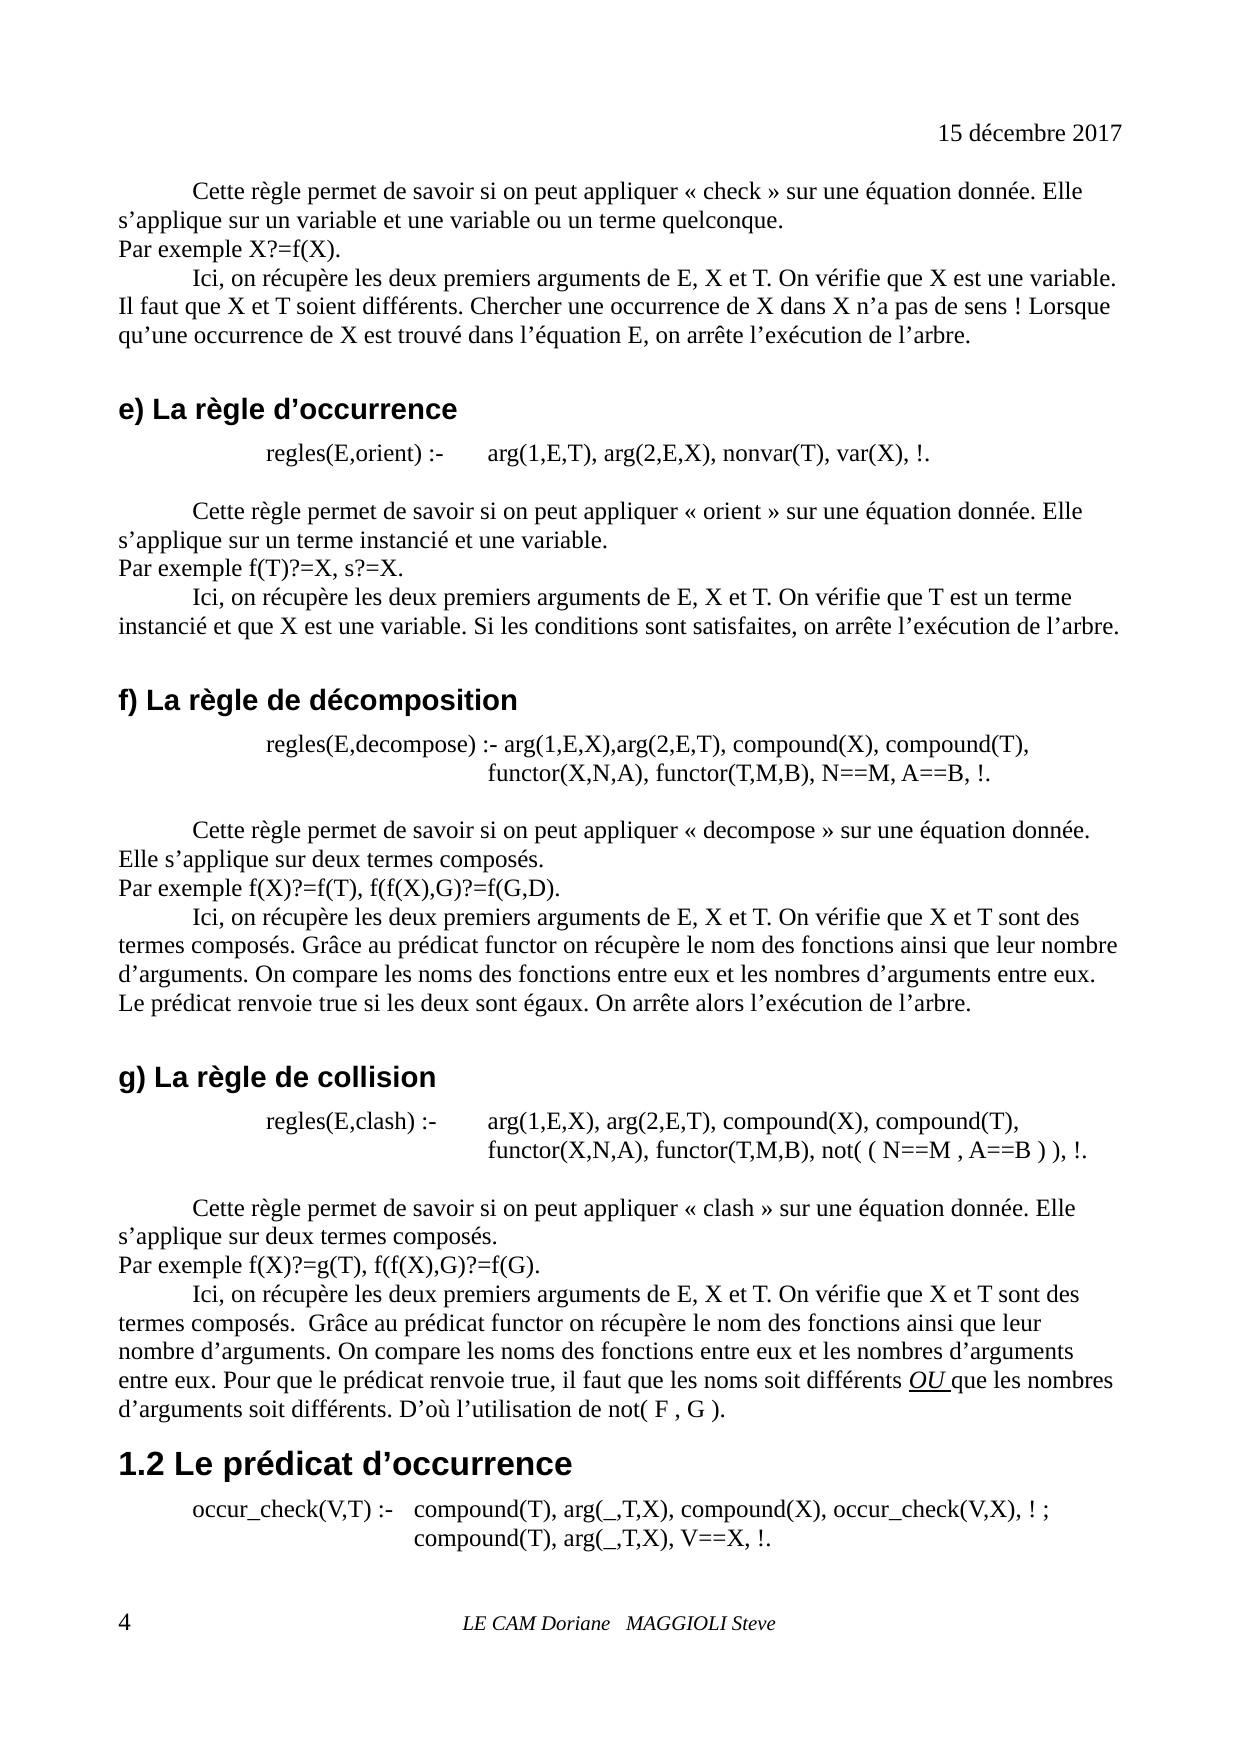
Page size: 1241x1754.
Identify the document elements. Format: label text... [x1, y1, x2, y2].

text Cette règle permet de savoir si on peut appliquer « decompose » sur une équation donnée. Elle s’applique sur deux termes composés. [118, 816, 1122, 873]
text regles(E,decompose) :- arg(1,E,X),arg(2,E,T), compound(X), compound(T), functor(X,N,A), functor(T,M,B), N==M, A==B, !. [118, 729, 1122, 787]
text Par exemple X?=f(X). [118, 234, 1122, 263]
text Ici, on récupère les deux premiers arguments de E, X et T. On vérifie que X et T sont des termes composés. Grâce au prédicat functor on récupère le nom des fonctions ainsi que leur nombre d’arguments. On compare les noms des fonctions entre eux et les nombres d’arguments entre eux. Pour que le prédicat renvoie true, il faut que les noms soit différents OU que les nombres d’arguments soit différents. D’où l’utilisation de not( F , G ). [118, 1279, 1122, 1423]
subtitle g) La règle de collision [118, 1060, 1122, 1094]
text Par exemple f(X)?=f(T), f(f(X),G)?=f(G,D). [118, 873, 1122, 902]
text Ici, on récupère les deux premiers arguments de E, X et T. On vérifie que X est une variable. Il faut que X et T soient différents. Chercher une occurrence de X dans X n’a pas de sens ! Lorsque qu’une occurrence de X est trouvé dans l’équation E, on arrête l’exécution de l’arbre. [118, 263, 1122, 349]
text compound(T), arg(_,T,X), V==X, !. [118, 1523, 1122, 1552]
subtitle e) La règle d’occurrence [118, 392, 1122, 426]
text Cette règle permet de savoir si on peut appliquer « clash » sur une équation donnée. Elle s’applique sur deux termes composés. [118, 1193, 1122, 1250]
text Ici, on récupère les deux premiers arguments de E, X et T. On vérifie que X et T sont des termes composés. Grâce au prédicat functor on récupère le nom des fonctions ainsi que leur nombre d’arguments. On compare les noms des fonctions entre eux et les nombres d’arguments entre eux. Le prédicat renvoie true si les deux sont égaux. On arrête alors l’exécution de l’arbre. [118, 902, 1122, 1017]
subtitle 1.2 Le prédicat d’occurrence [118, 1443, 1122, 1482]
text occur_check(V,T) :- compound(T), arg(_,T,X), compound(X), occur_check(V,X), ! ; [118, 1494, 1122, 1523]
subtitle f) La règle de décomposition [118, 683, 1122, 717]
text Ici, on récupère les deux premiers arguments de E, X et T. On vérifie que T est un terme instancié et que X est une variable. Si les conditions sont satisfaites, on arrête l’exécution de l’arbre. [118, 582, 1122, 640]
text functor(X,N,A), functor(T,M,B), not( ( N==M , A==B ) ), !. [118, 1135, 1122, 1164]
text Cette règle permet de savoir si on peut appliquer « orient » sur une équation donnée. Elle s’applique sur un terme instancié et une variable. [118, 496, 1122, 553]
text Par exemple f(X)?=g(T), f(f(X),G)?=f(G). [118, 1250, 1122, 1279]
text regles(E,orient) :- arg(1,E,T), arg(2,E,X), nonvar(T), var(X), !. [118, 438, 1122, 467]
text Cette règle permet de savoir si on peut appliquer « check » sur une équation donnée. Elle s’applique sur un variable et une variable ou un terme quelconque. [118, 176, 1122, 234]
text Par exemple f(T)?=X, s?=X. [118, 553, 1122, 582]
text regles(E,clash) :- arg(1,E,X), arg(2,E,T), compound(X), compound(T), [118, 1106, 1122, 1135]
